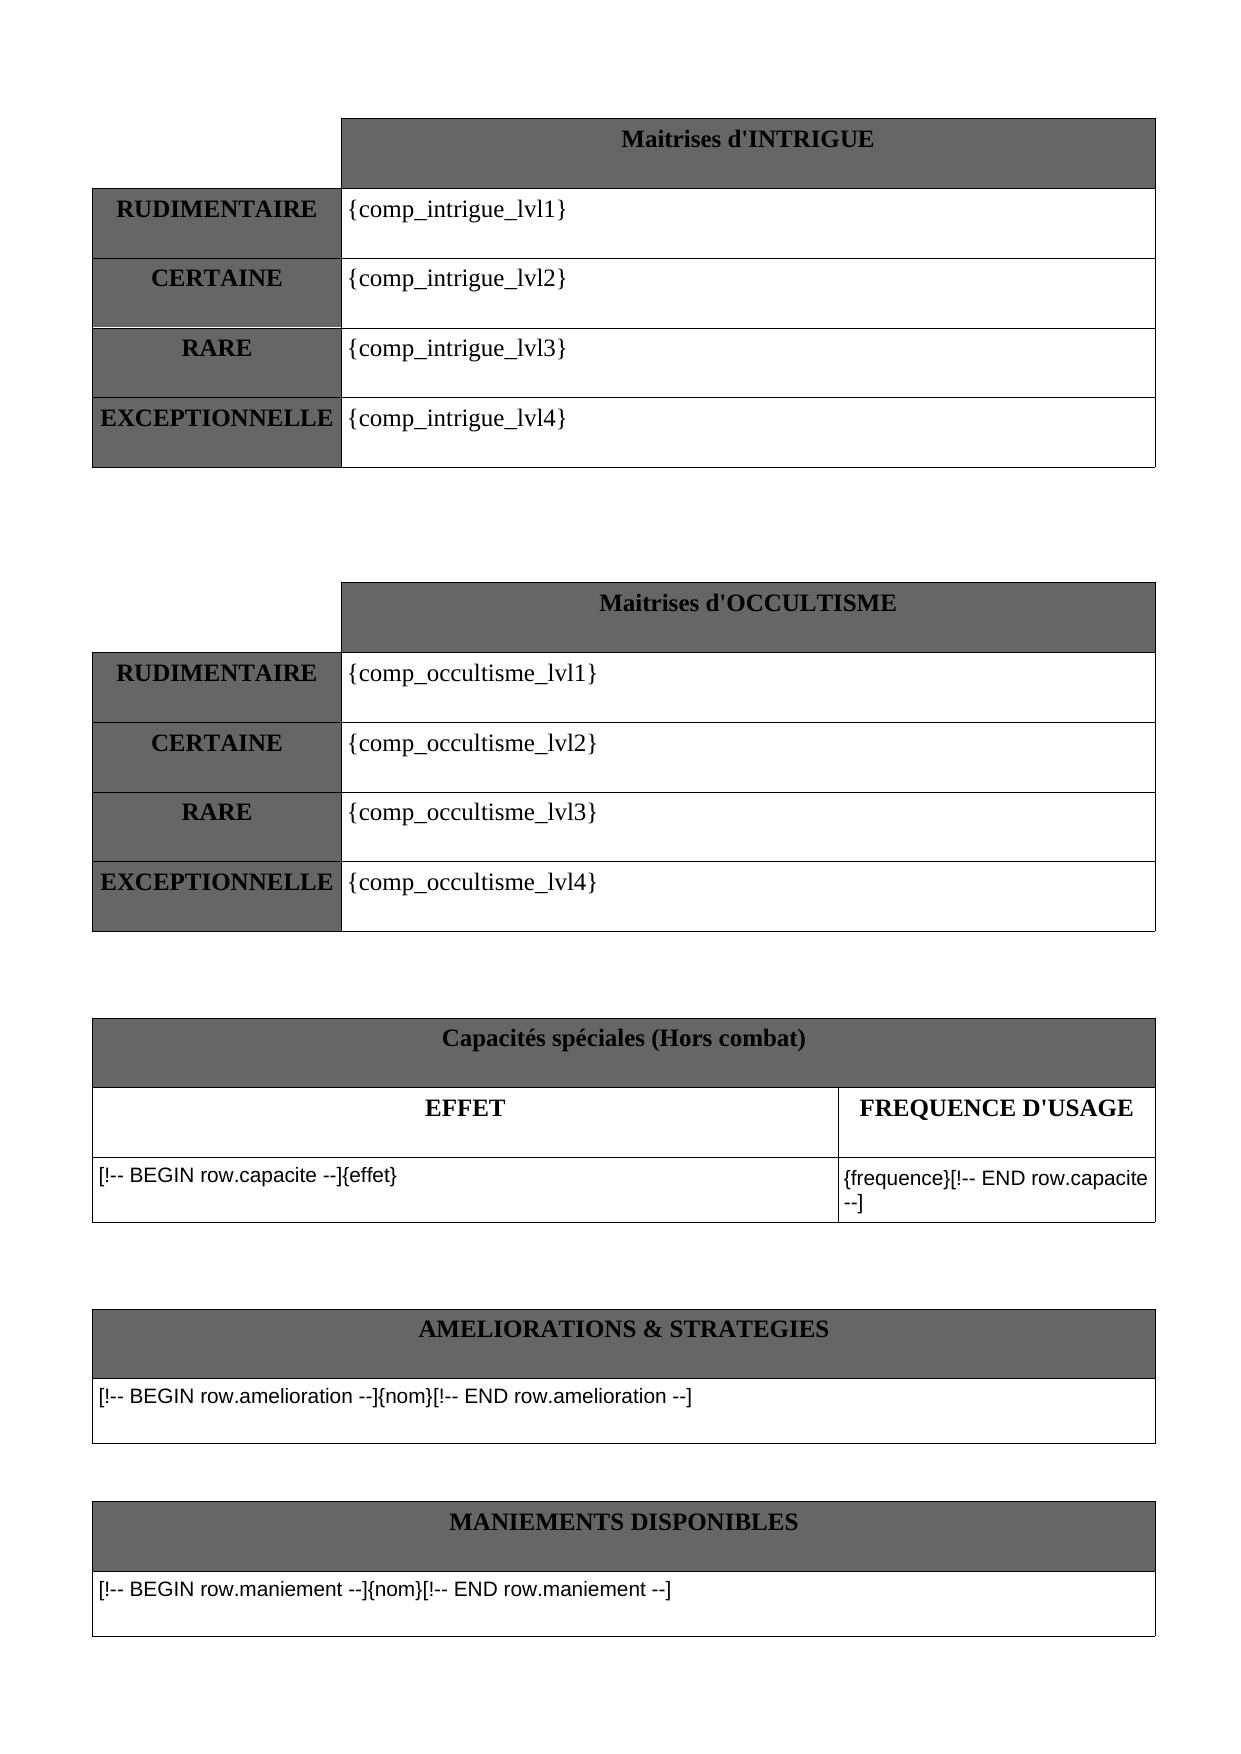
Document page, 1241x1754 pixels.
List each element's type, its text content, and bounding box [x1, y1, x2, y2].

table_cell CERTAINE [93, 259, 341, 327]
table_header AMELIORATIONS & STRATEGIES [93, 1310, 1155, 1378]
table_cell EXCEPTIONNELLE [93, 862, 341, 931]
table_cell {comp_intrigue_lvl1} [342, 189, 1155, 258]
table_cell {comp_intrigue_lvl3} [342, 329, 1155, 397]
table_cell {comp_intrigue_lvl2} [342, 259, 1155, 327]
table_cell {comp_occultisme_lvl1} [342, 653, 1155, 722]
table_cell FREQUENCE D'USAGE [839, 1088, 1155, 1157]
table_cell {comp_occultisme_lvl4} [342, 862, 1155, 931]
table_cell EFFET [93, 1088, 838, 1157]
table_header Maitrises d'INTRIGUE [342, 119, 1155, 188]
table_cell RARE [93, 329, 341, 397]
table_cell {frequence}[!-- END row.capacite --] [839, 1158, 1155, 1222]
table_header [93, 582, 341, 652]
table_cell [!-- BEGIN row.amelioration --]{nom}[!-- END row.amelioration --] [93, 1379, 1155, 1443]
table_cell [!-- BEGIN row.capacite --]{effet} [93, 1158, 838, 1222]
table_cell CERTAINE [93, 723, 341, 792]
table_header MANIEMENTS DISPONIBLES [93, 1502, 1155, 1571]
table_cell EXCEPTIONNELLE [93, 398, 341, 467]
table_cell RUDIMENTAIRE [93, 189, 341, 258]
table_cell [!-- BEGIN row.maniement --]{nom}[!-- END row.maniement --] [93, 1572, 1155, 1636]
table_cell {comp_occultisme_lvl2} [342, 723, 1155, 792]
table_header Capacités spéciales (Hors combat) [93, 1019, 1155, 1087]
table_cell {comp_intrigue_lvl4} [342, 398, 1155, 467]
table_cell RARE [93, 793, 341, 861]
table_header [93, 118, 341, 188]
table_cell {comp_occultisme_lvl3} [342, 793, 1155, 861]
table_cell RUDIMENTAIRE [93, 653, 341, 722]
table_header Maitrises d'OCCULTISME [342, 583, 1155, 652]
